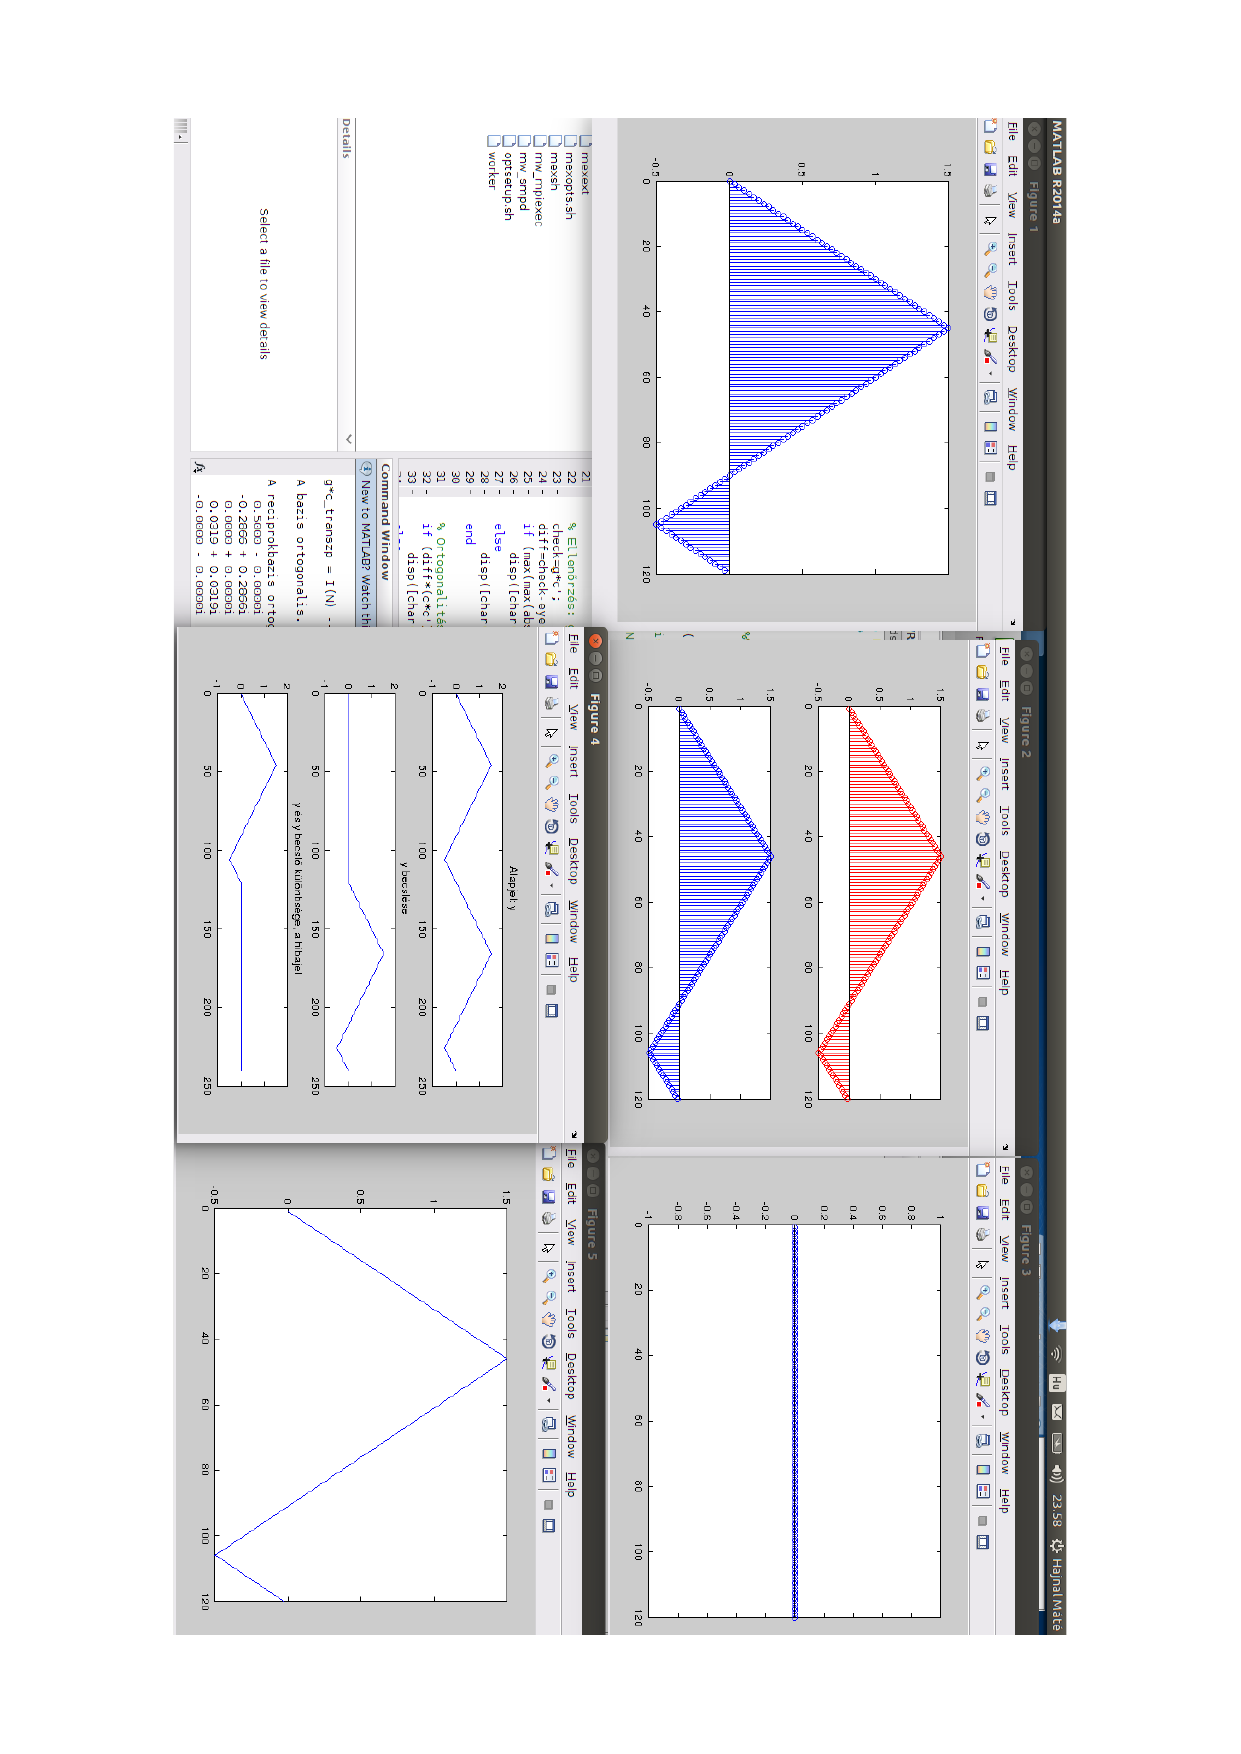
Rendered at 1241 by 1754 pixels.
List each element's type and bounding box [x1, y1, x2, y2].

picture [173, 118, 1067, 1635]
